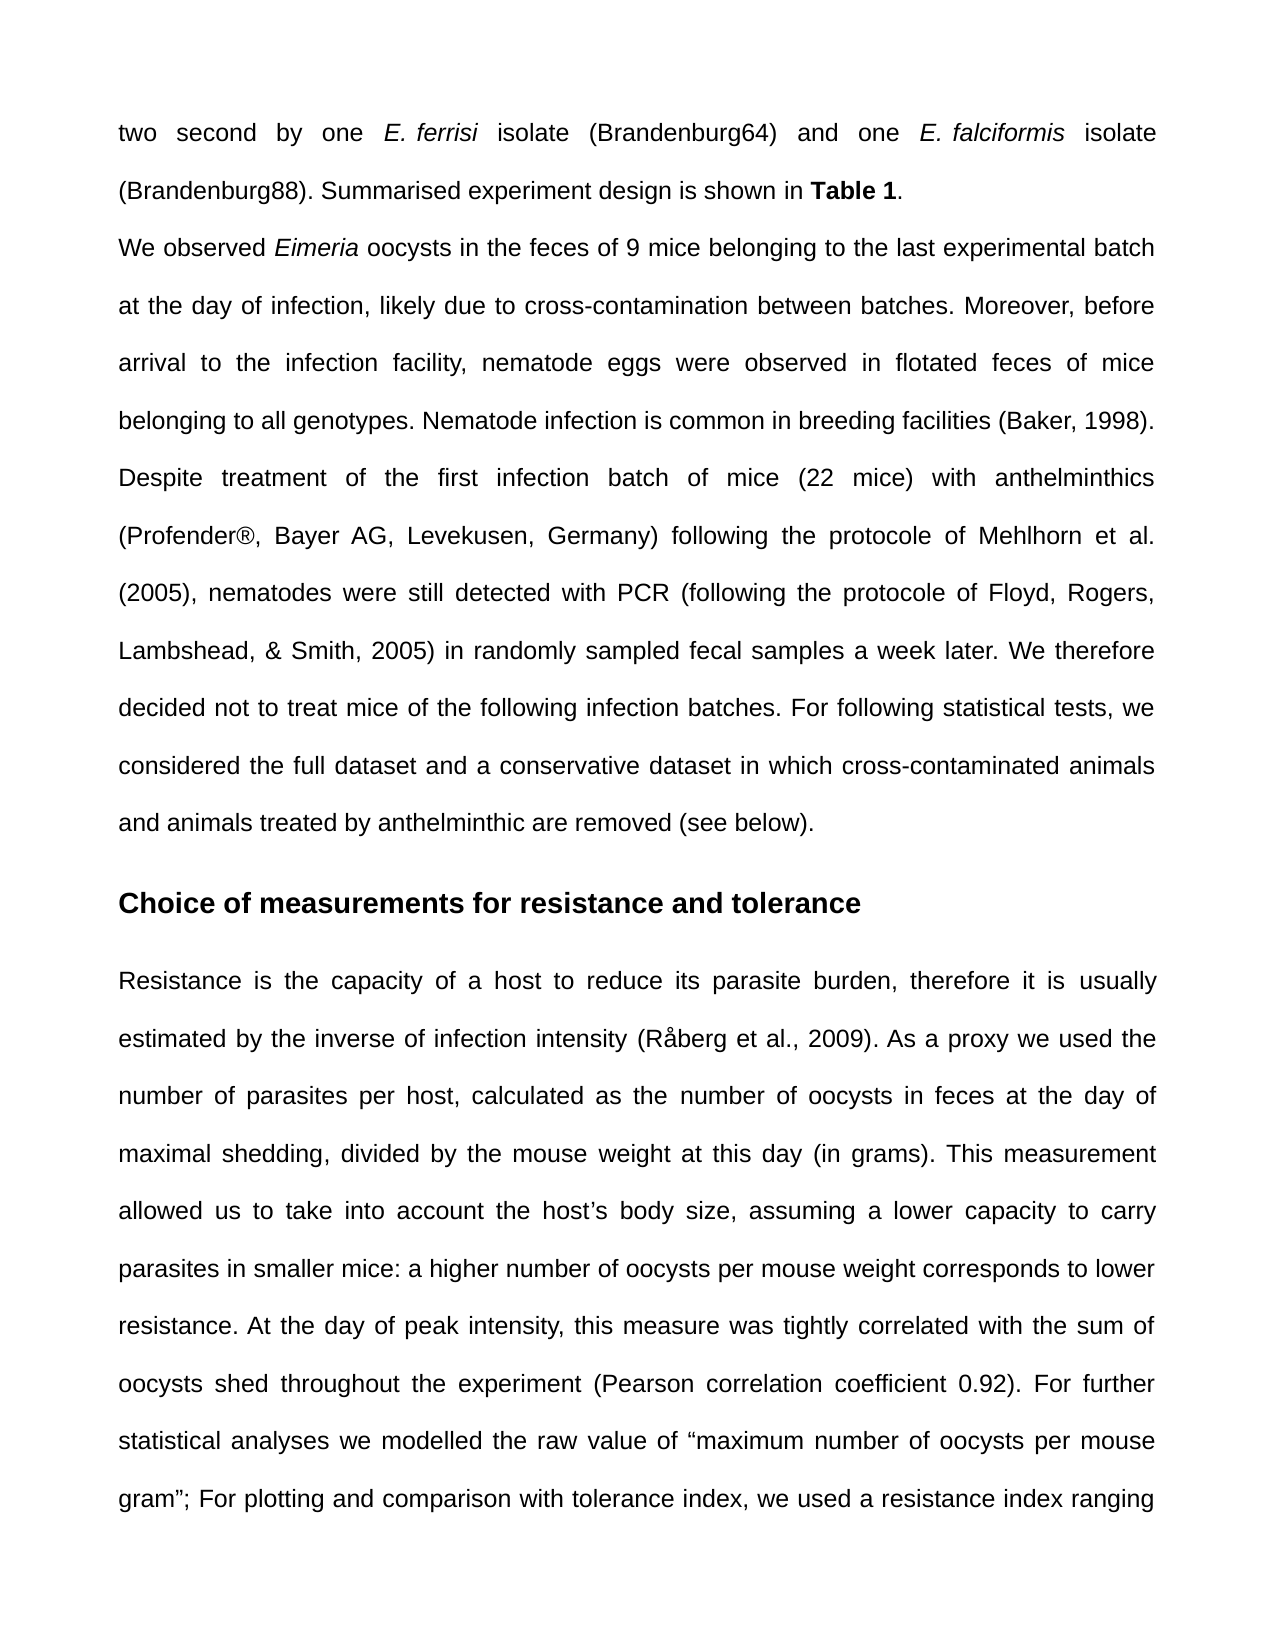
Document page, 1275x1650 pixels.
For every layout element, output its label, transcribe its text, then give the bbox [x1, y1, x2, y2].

text two second by one E. ferrisi isolate (Brandenburg64) and one E. falciformis isolate (Brandenburg88). Summarised experiment design is shown in Table 1. [118, 118, 1157, 204]
subtitle Choice of measurements for resistance and tolerance [118, 886, 1157, 920]
text Resistance is the capacity of a host to reduce its parasite burden, therefore it is usually estimated by the inverse of infection intensity (Råberg et al., 2009). As a proxy we used the number of parasites per host, calculated as the number of oocysts in feces at the day of maximal shedding, divided by the mouse weight at this day (in grams). This measurement allowed us to take into account the host’s body size, assuming a lower capacity to carry parasites in smaller mice: a higher number of oocysts per mouse weight corresponds to lower resistance. At the day of peak intensity, this measure was tightly correlated with the sum of oocysts shed throughout the experiment (Pearson correlation coefficient 0.92). For further statistical analyses we modelled the raw value of “maximum number of oocysts per mouse gram”; For plotting and comparison with tolerance index, we used a resistance index ranging [118, 966, 1157, 1512]
text We observed Eimeria oocysts in the feces of 9 mice belonging to the last experimental batch at the day of infection, likely due to cross-contamination between batches. Moreover, before arrival to the infection facility, nematode eggs were observed in flotated feces of mice belonging to all genotypes. Nematode infection is common in breeding facilities (Baker, 1998). Despite treatment of the first infection batch of mice (22 mice) with anthelminthics (Profender®, Bayer AG, Levekusen, Germany) following the protocole of Mehlhorn et al. (2005), nematodes were still detected with PCR (following the protocole of Floyd, Rogers, Lambshead, & Smith, 2005) in randomly sampled fecal samples a week later. We therefore decided not to treat mice of the following infection batches. For following statistical tests, we considered the full dataset and a conservative dataset in which cross-contaminated animals and animals treated by anthelminthic are removed (see below). [118, 233, 1157, 837]
